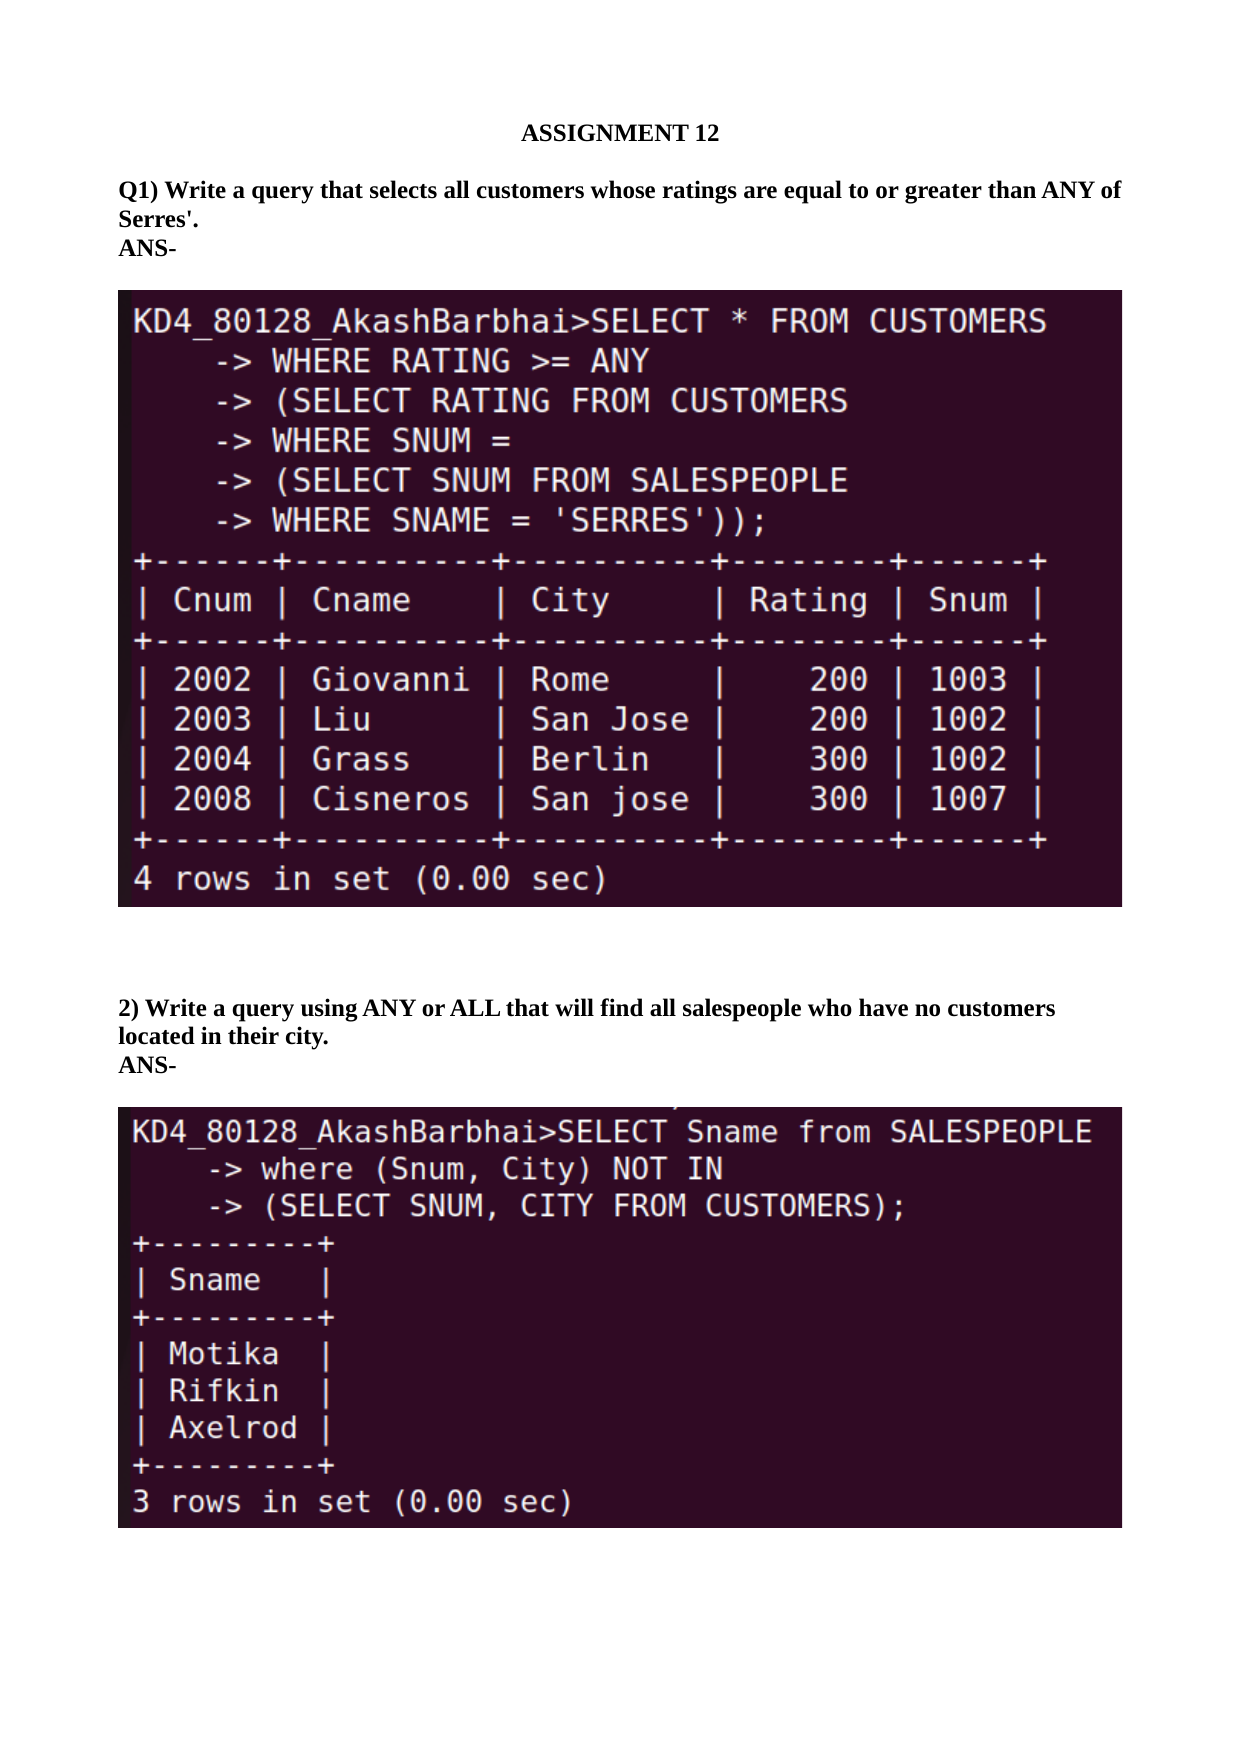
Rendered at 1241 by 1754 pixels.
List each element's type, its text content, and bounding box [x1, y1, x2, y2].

picture [118, 1107, 1123, 1528]
text ANS- [118, 233, 1122, 262]
text Q1) Write a query that selects all customers whose ratings are equal to or greater than ANY of Serres'. [118, 176, 1122, 233]
text ANS- [118, 1050, 1122, 1079]
text ASSIGNMENT 12 [118, 118, 1122, 147]
text 2) Write a query using ANY or ALL that will find all salespeople who have no customers located in their city. [118, 993, 1122, 1050]
picture [118, 290, 1123, 907]
